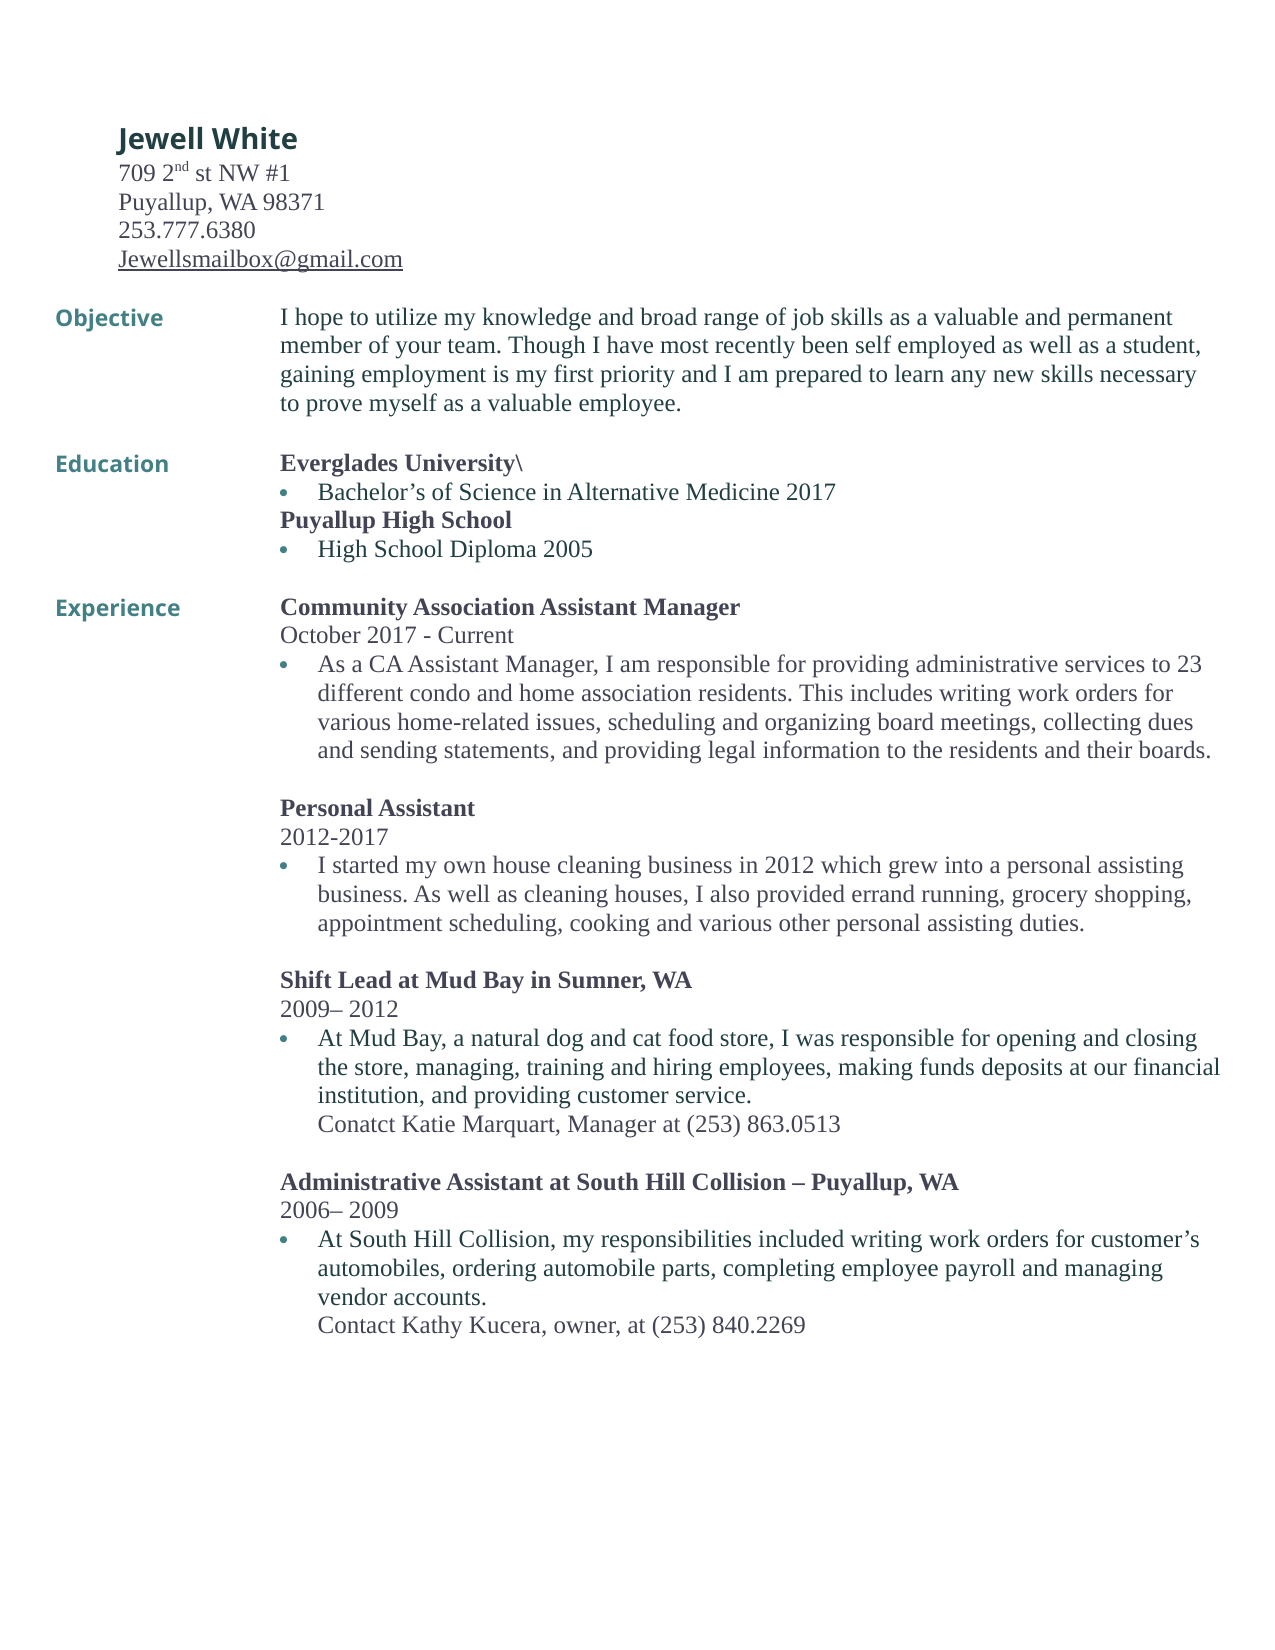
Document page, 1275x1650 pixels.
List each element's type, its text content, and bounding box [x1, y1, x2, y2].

table_cell Experience [44, 592, 269, 1521]
text 253.777.6380 [118, 215, 1157, 244]
table_cell [44, 505, 269, 592]
table_cell Everglades University\ Bachelor’s of Science in Alternative Medicine 2017 [269, 448, 1234, 505]
text Puyallup, WA 98371 [118, 187, 1157, 215]
table_cell [44, 417, 269, 448]
table_cell Community Association Assistant Manager October 2017 - Current As a CA Assistant Manager, I am responsible for providing administrative services to 23 different condo and home association residents. This includes writing work orders for various home-related issues, scheduling and organizing board meetings, collecting dues and sending statements, and providing legal information to the residents and their boards. Personal Assistant 2012-2017 I started my own house cleaning business in 2012 which grew into a personal assisting business. As well as cleaning houses, I also provided errand running, grocery shopping, appointment scheduling, cooking and various other personal assisting duties. Shift Lead at Mud Bay in Sumner, WA 2009– 2012 At Mud Bay, a natural dog and cat food store, I was responsible for opening and closing the store, managing, training and hiring employees, making funds deposits at our financial institution, and providing customer service. Conatct Katie Marquart, Manager at (253) 863.0513 Administrative Assistant at South Hill Collision – Puyallup, WA 2006– 2009 At South Hill Collision, my responsibilities included writing work orders for customer’s automobiles, ordering automobile parts, completing employee payroll and managing vendor accounts. Contact Kathy Kucera, owner, at (253) 840.2269 [269, 592, 1234, 1521]
table_cell Education [44, 448, 269, 505]
table_header I hope to utilize my knowledge and broad range of job skills as a valuable and permanent member of your team. Though I have most recently been self employed as well as a student, gaining employment is my first priority and I am prepared to learn any new skills necessary to prove myself as a valuable employee. [269, 302, 1234, 417]
text Jewellsmailbox@gmail.com [118, 244, 1157, 273]
text 709 2nd st NW #1 [118, 158, 1157, 187]
table_cell [269, 417, 1234, 448]
text Jewell White [118, 118, 1157, 158]
table_header Objective [44, 302, 269, 417]
table_cell Puyallup High School High School Diploma 2005 [269, 505, 1234, 592]
